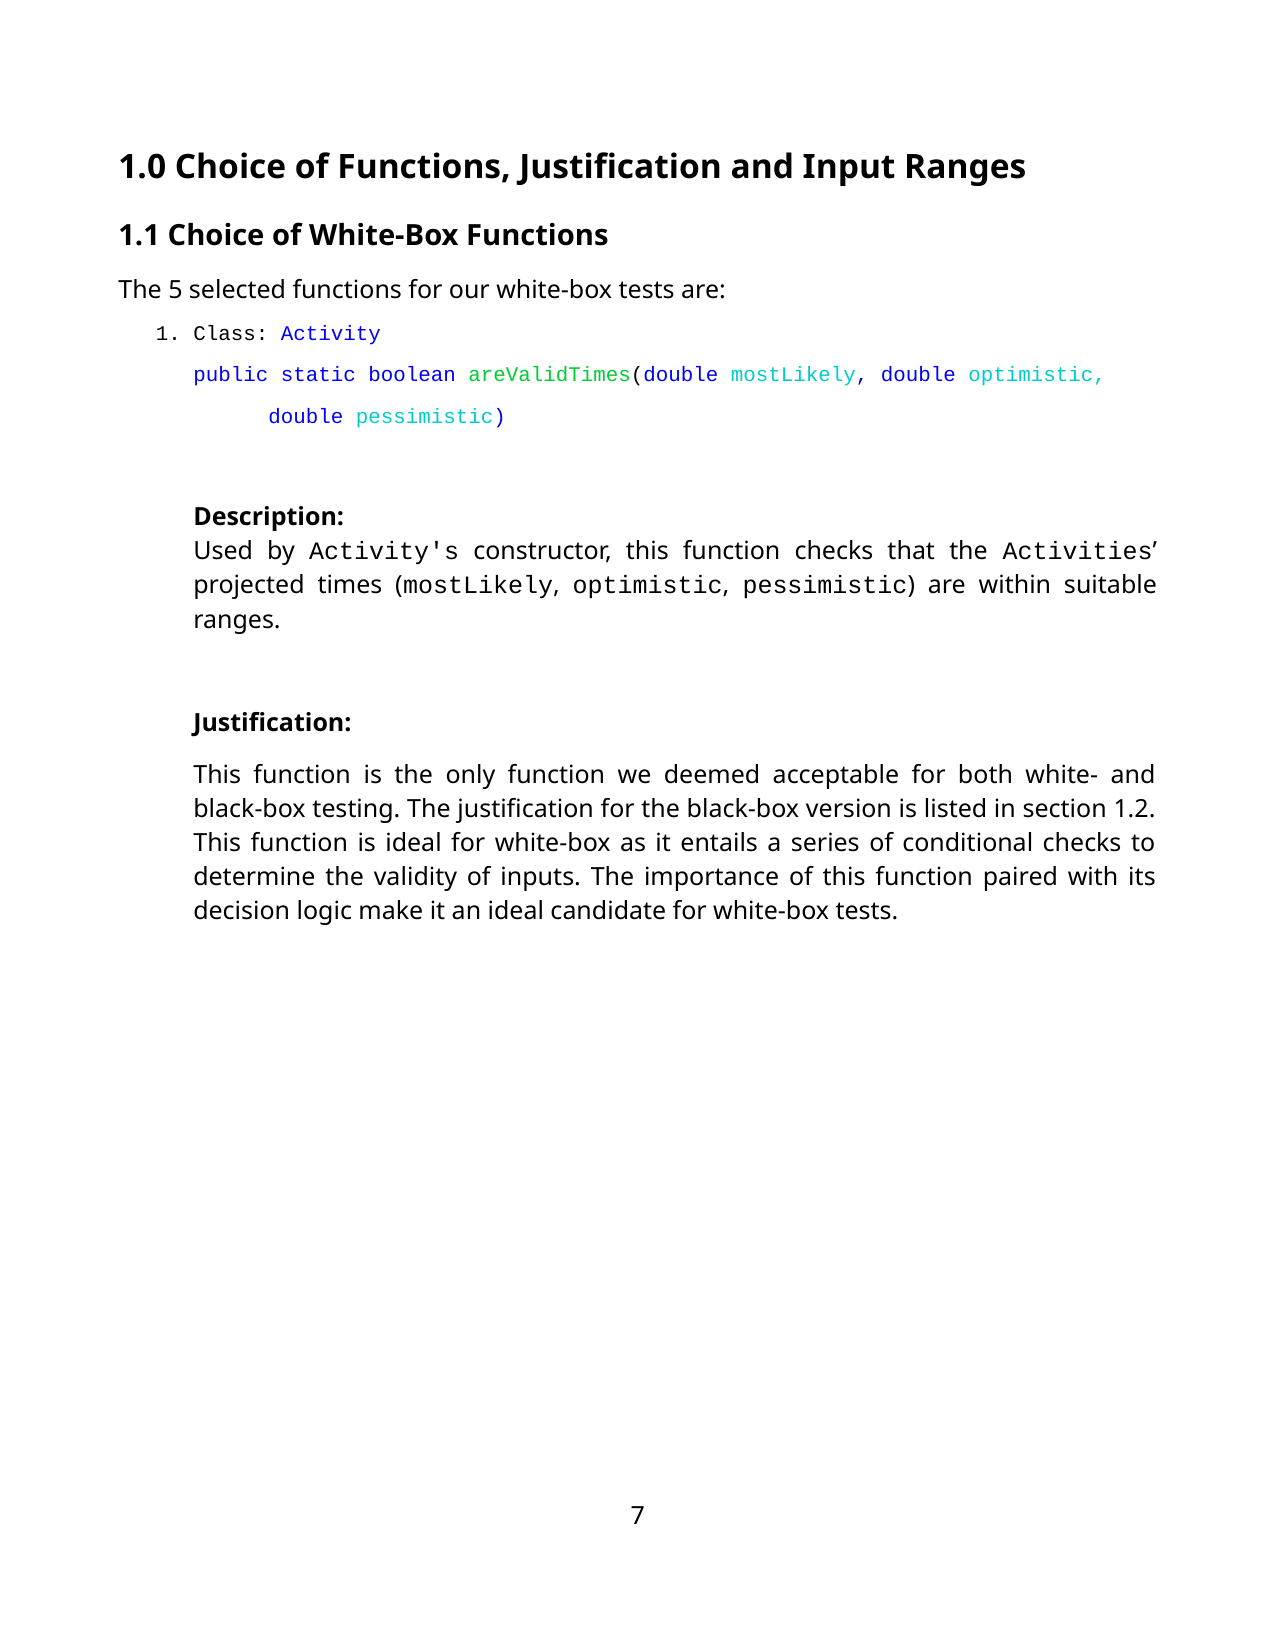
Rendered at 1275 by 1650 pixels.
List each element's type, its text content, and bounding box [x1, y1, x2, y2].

text Justification: [193, 705, 1157, 739]
text Used by Activity's constructor, this function checks that the Activities’ projected times (mostLikely, optimistic, pessimistic) are within suitable ranges. [193, 533, 1157, 636]
subtitle 1.1 Choice of White-Box Functions [118, 214, 1157, 253]
subtitle 1.0 Choice of Functions, Justification and Input Ranges [118, 143, 1157, 189]
list public static boolean areValidTimes(double mostLikely, double optimistic, [156, 364, 1157, 388]
list Class: Activity [156, 323, 1157, 347]
text Description: [193, 499, 1157, 533]
text The 5 selected functions for our white-box tests are: [118, 271, 1157, 305]
text This function is the only function we deemed acceptable for both white- and black-box testing. The justification for the black-box version is listed in section 1.2. This function is ideal for white-box as it entails a series of conditional checks to determine the validity of inputs. The importance of this function paired with its decision logic make it an ideal candidate for white-box tests. [193, 757, 1157, 927]
list double pessimistic) [231, 406, 1157, 429]
